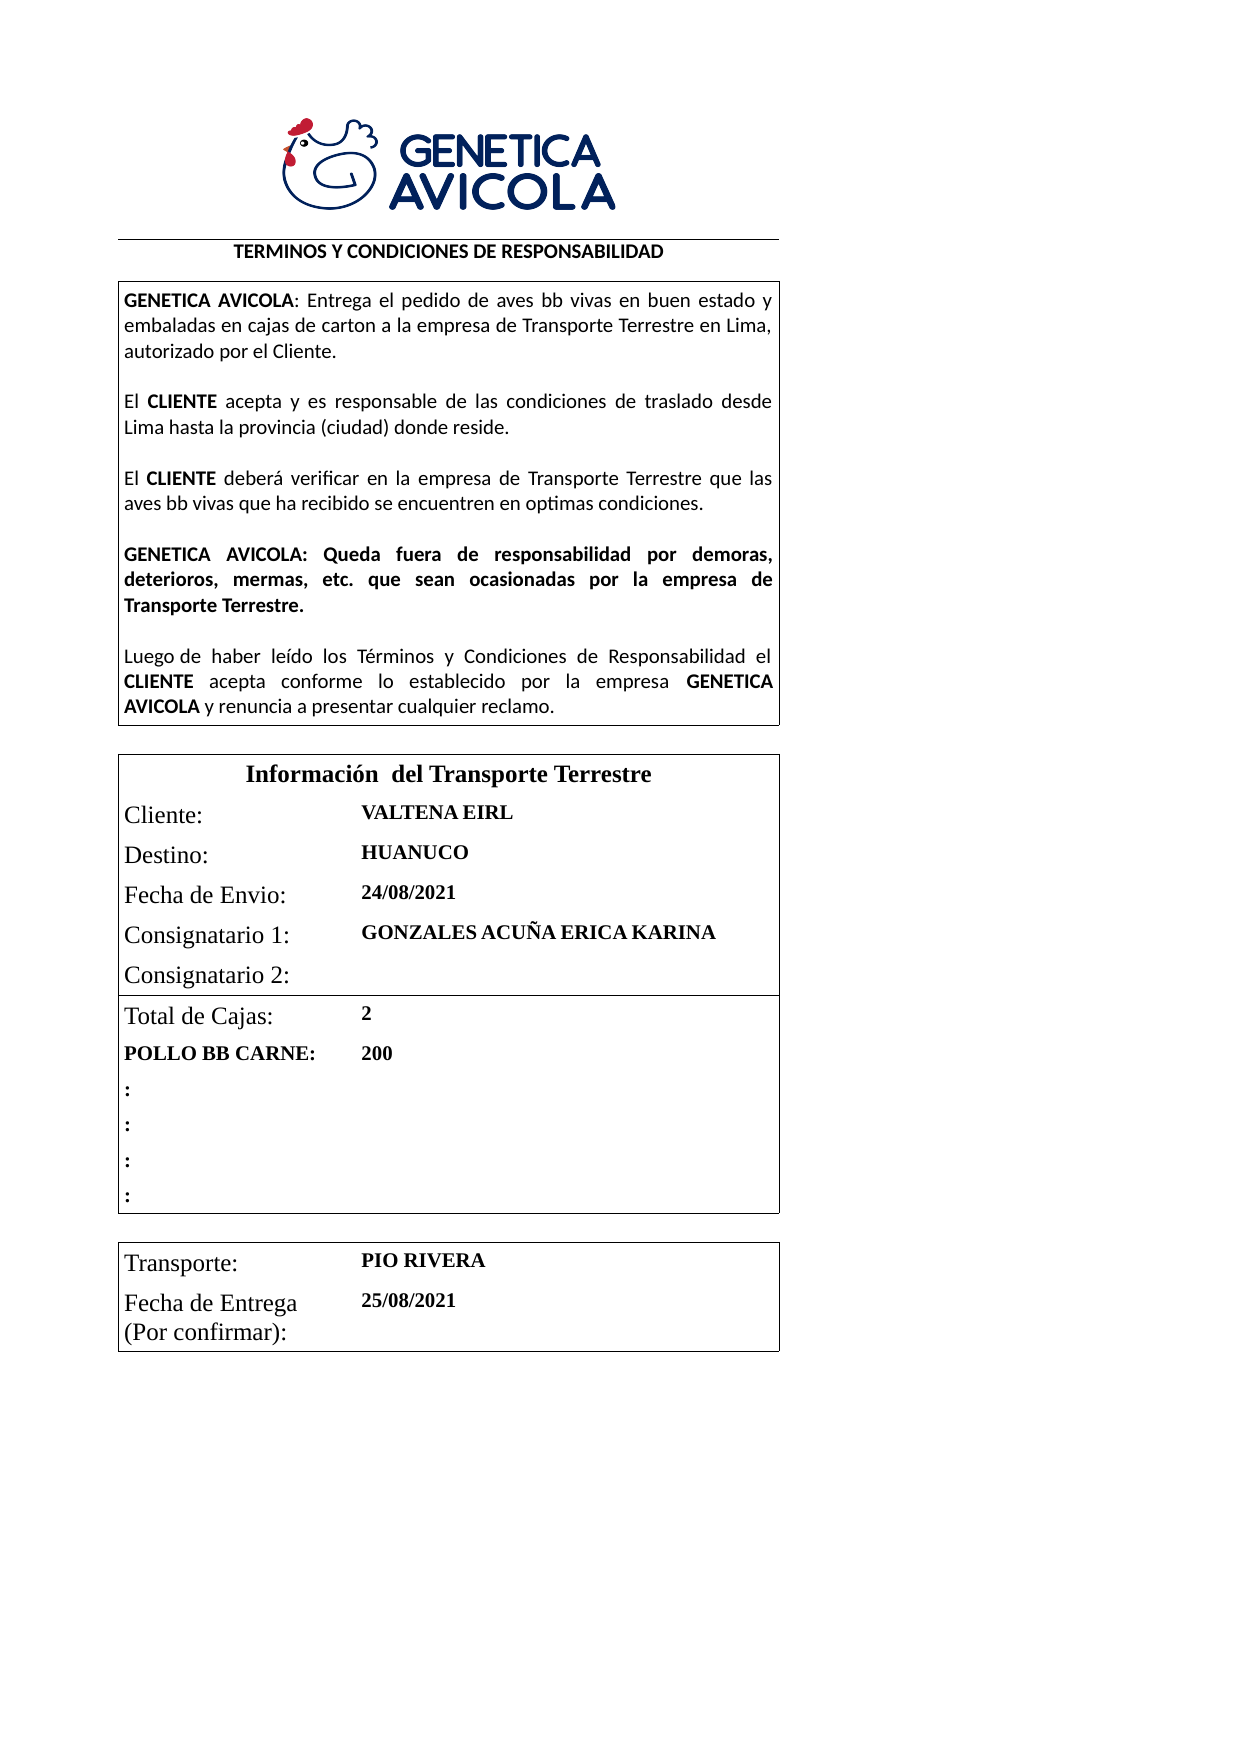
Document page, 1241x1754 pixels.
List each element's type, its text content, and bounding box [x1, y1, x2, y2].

table_header Información del Transporte Terrestre [119, 755, 779, 794]
table_cell Fecha de Entrega (Por confirmar): [119, 1282, 356, 1351]
table_cell [118, 1214, 356, 1242]
table_cell : [119, 1142, 356, 1177]
table_cell POLLO BB CARNE: [119, 1035, 356, 1071]
table_cell : [119, 1178, 356, 1213]
table_cell Destino: [119, 834, 356, 874]
picture [282, 118, 616, 210]
table_cell Total de Cajas: [119, 996, 356, 1035]
table_cell GONZALES ACUÑA ERICA KARINA [356, 915, 779, 955]
table_cell Transporte: [119, 1243, 356, 1282]
table_cell [356, 1142, 779, 1177]
table_cell 25/08/2021 [356, 1282, 779, 1351]
table_cell [356, 1071, 779, 1106]
table_cell 24/08/2021 [356, 874, 779, 914]
table_header TERMINOS Y CONDICIONES DE RESPONSABILIDAD [118, 240, 779, 281]
table_cell Consignatario 2: [119, 955, 356, 995]
table_cell 200 [356, 1035, 779, 1071]
table_cell [356, 1178, 779, 1213]
table_cell : [119, 1071, 356, 1106]
table_cell Fecha de Envio: [119, 874, 356, 914]
table_cell GENETICA AVICOLA: Entrega el pedido de aves bb vivas en buen estado y embaladas en cajas de carton a la empresa de Transporte Terrestre en Lima, autorizado por el Cliente. El CLIENTE acepta y es responsable de las condiciones de traslado desde Lima hasta la provincia (ciudad) donde reside. El CLIENTE deberá verificar en la empresa de Transporte Terrestre que las aves bb vivas que ha recibido se encuentren en optimas condiciones. GENETICA AVICOLA: Queda fuera de responsabilidad por demoras, deterioros, mermas, etc. que sean ocasionadas por la empresa de Transporte Terrestre. Luego de haber leído los Términos y Condiciones de Responsabilidad el CLIENTE acepta conforme lo establecido por la empresa GENETICA AVICOLA y renuncia a presentar cualquier reclamo. [119, 282, 779, 725]
table_cell HUANUCO [356, 834, 779, 874]
table_cell [356, 1214, 779, 1242]
table_cell : [119, 1106, 356, 1142]
table_cell VALTENA EIRL [356, 794, 779, 834]
table_cell PIO RIVERA [356, 1243, 779, 1282]
table_cell [356, 955, 779, 995]
table_cell [356, 1106, 779, 1142]
table_cell Cliente: [119, 794, 356, 834]
table_cell Consignatario 1: [119, 915, 356, 955]
table_cell 2 [356, 996, 779, 1035]
